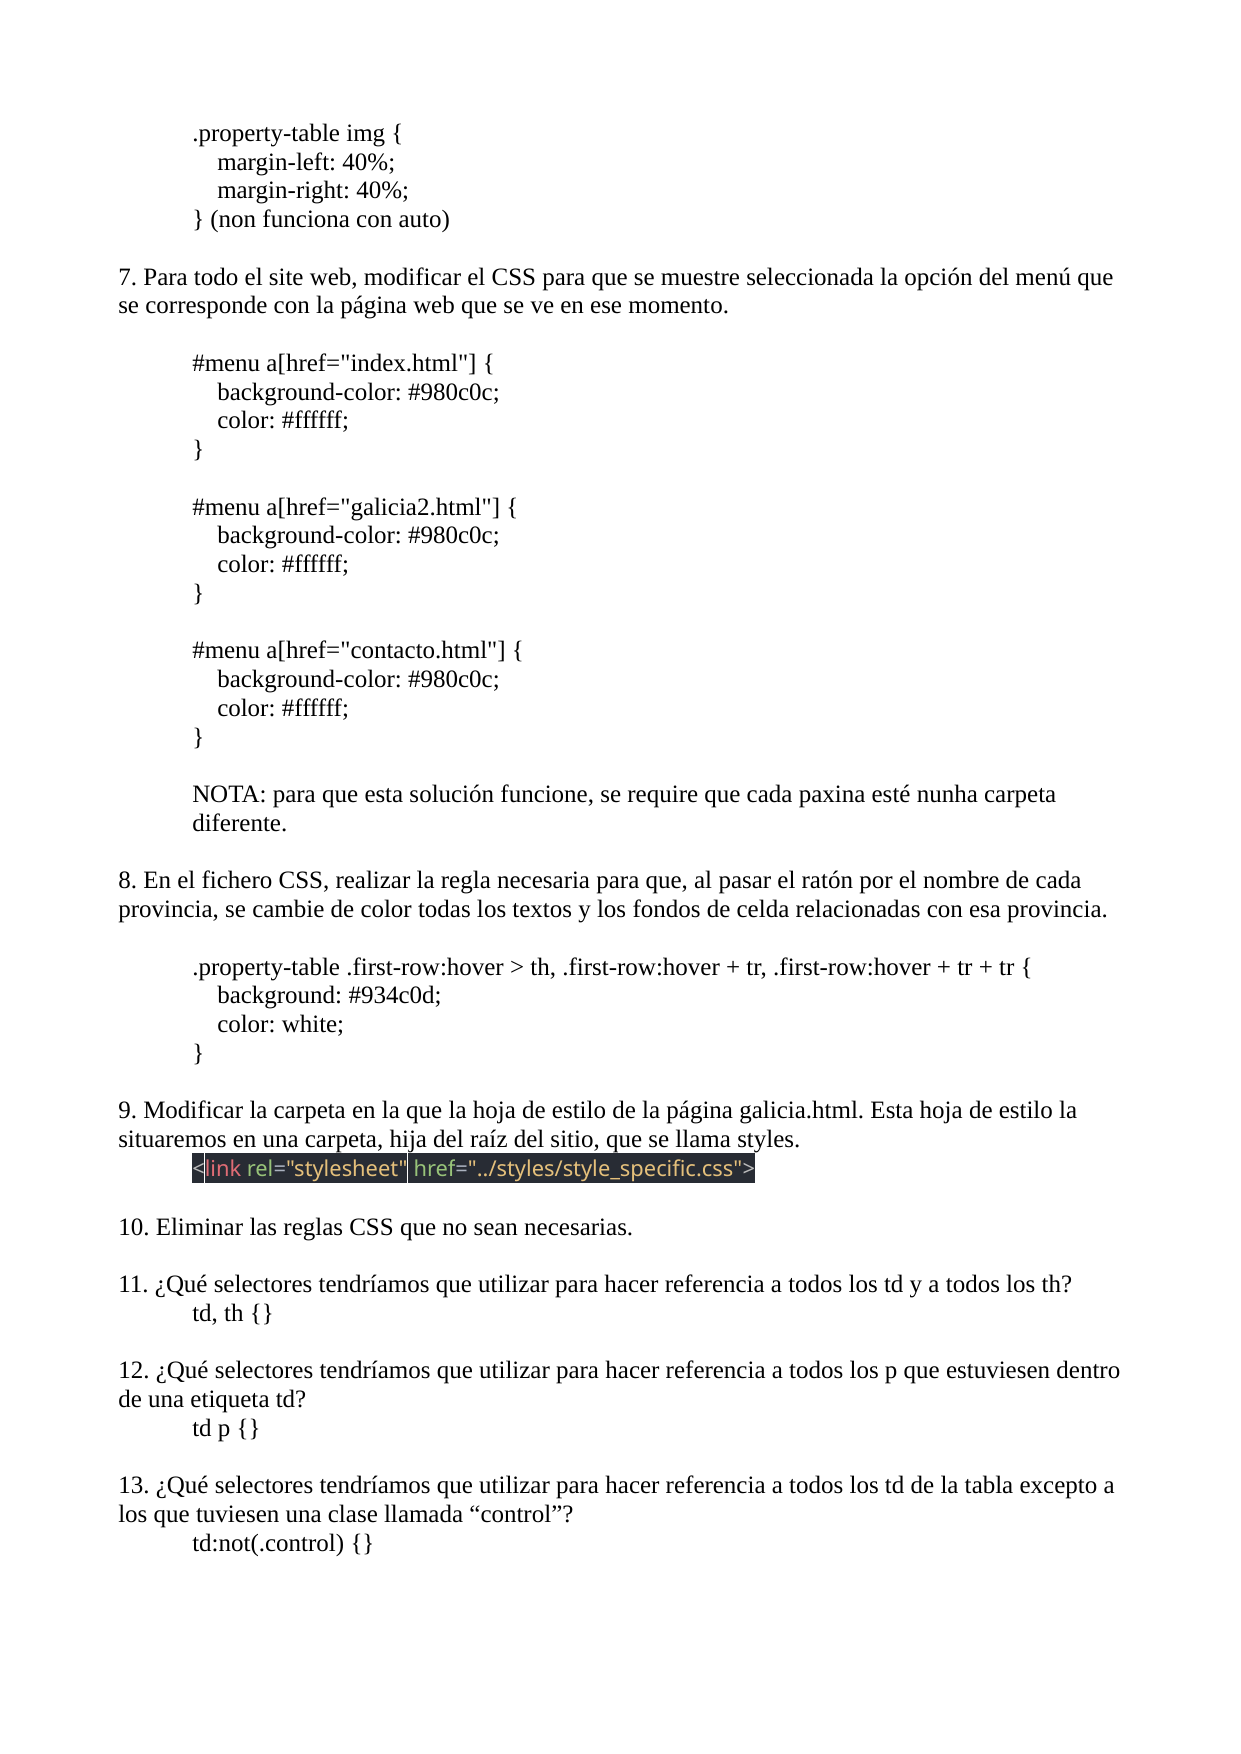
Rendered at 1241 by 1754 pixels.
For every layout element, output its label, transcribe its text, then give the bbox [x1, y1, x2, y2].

text background-color: #980c0c; [192, 664, 1122, 693]
text } (non funciona con auto) [192, 204, 1122, 233]
text color: #ffffff; [192, 549, 1122, 578]
text td:not(.control) {} [118, 1528, 1122, 1557]
text NOTA: para que esta solución funcione, se require que cada paxina esté nunha carpeta diferente. [192, 779, 1122, 837]
text td p {} [192, 1413, 1122, 1442]
text 8. En el fichero CSS, realizar la regla necesaria para que, al pasar el ratón por el nombre de cada provincia, se cambie de color todas los textos y los fondos de celda relacionadas con esa provincia. [118, 866, 1122, 923]
text margin-right: 40%; [192, 176, 1122, 204]
text .property-table .first-row:hover > th, .first-row:hover + tr, .first-row:hover + tr + tr { [118, 952, 1122, 981]
text background-color: #980c0c; [192, 521, 1122, 549]
text #menu a[href="contacto.html"] { [192, 636, 1122, 664]
text 12. ¿Qué selectores tendríamos que utilizar para hacer referencia a todos los p que estuviesen dentro de una etiqueta td? [118, 1355, 1122, 1413]
text 11. ¿Qué selectores tendríamos que utilizar para hacer referencia a todos los td y a todos los th? [118, 1269, 1122, 1298]
text <link rel="stylesheet" href="../styles/style_specific.css"> [118, 1153, 1122, 1183]
text background-color: #980c0c; [192, 377, 1122, 406]
text td, th {} [192, 1298, 1122, 1327]
text 13. ¿Qué selectores tendríamos que utilizar para hacer referencia a todos los td de la tabla excepto a los que tuviesen una clase llamada “control”? [118, 1470, 1122, 1528]
text color: #ffffff; [192, 406, 1122, 434]
text color: #ffffff; [192, 693, 1122, 722]
text .property-table img { [192, 118, 1122, 147]
text color: white; [192, 1009, 1122, 1038]
text margin-left: 40%; [192, 147, 1122, 176]
text background: #934c0d; [192, 981, 1122, 1009]
text } [192, 722, 1122, 751]
text 10. Eliminar las reglas CSS que no sean necesarias. [118, 1212, 1122, 1240]
text 9. Modificar la carpeta en la que la hoja de estilo de la página galicia.html. Esta hoja de estilo la situaremos en una carpeta, hija del raíz del sitio, que se llama styles. [118, 1096, 1122, 1153]
text 7. Para todo el site web, modificar el CSS para que se muestre seleccionada la opción del menú que se corresponde con la página web que se ve en ese momento. [118, 262, 1122, 319]
text } [118, 1038, 1122, 1067]
text } [192, 434, 1122, 463]
text #menu a[href="index.html"] { [192, 348, 1122, 377]
text #menu a[href="galicia2.html"] { [192, 492, 1122, 521]
text } [192, 578, 1122, 607]
